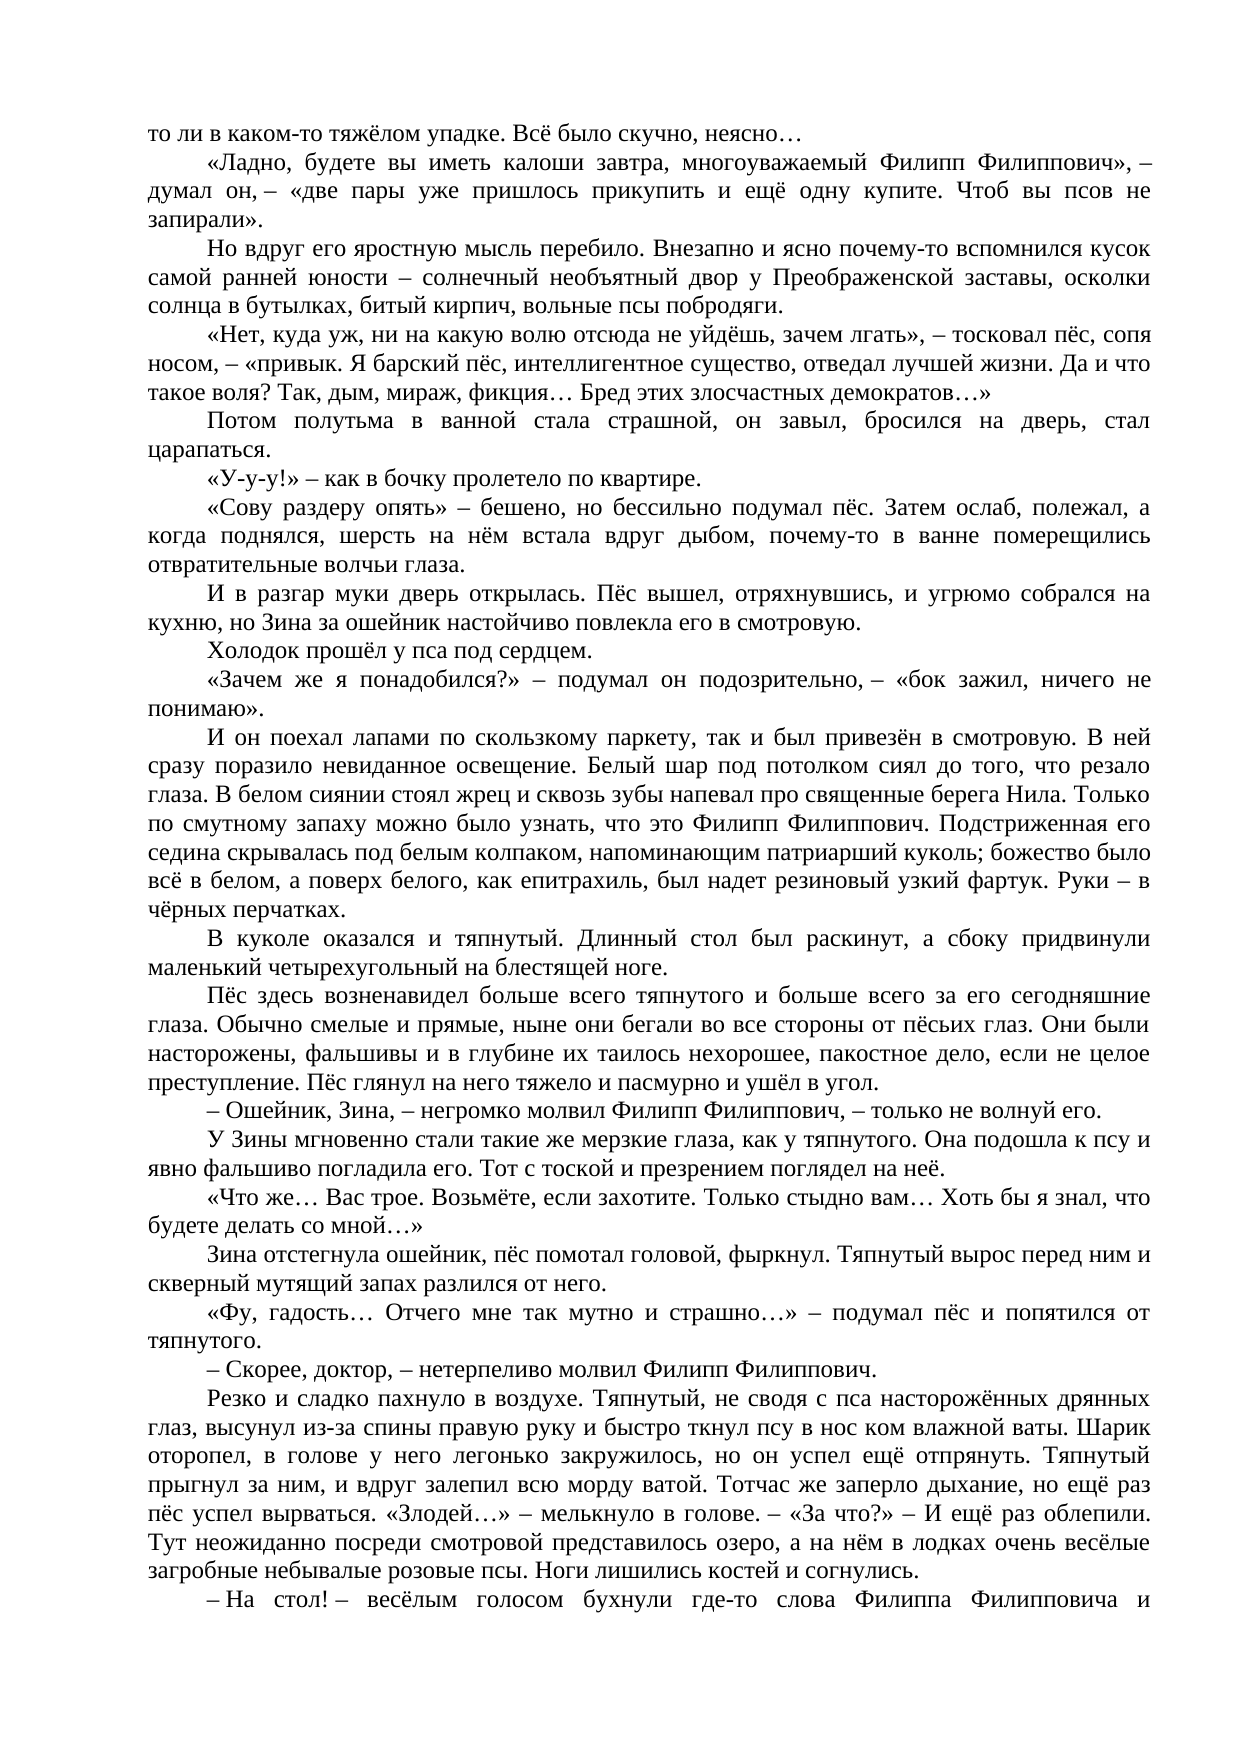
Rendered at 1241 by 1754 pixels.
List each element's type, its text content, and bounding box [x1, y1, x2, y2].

text «Зачем же я понадобился?» – подумал он подозрительно, – «бок зажил, ничего не понимаю». [148, 664, 1152, 722]
text «Ладно, будете вы иметь калоши завтра, многоуважаемый Филипп Филиппович», – думал он, – «две пары уже пришлось прикупить и ещё одну купите. Чтоб вы псов не запирали». [148, 147, 1152, 233]
text Потом полутьма в ванной стала страшной, он завыл, бросился на дверь, стал царапаться. [148, 406, 1152, 463]
text В куколе оказался и тяпнутый. Длинный стол был раскинут, а сбоку придвинули маленький четырехугольный на блестящей ноге. [148, 923, 1152, 981]
text И в разгар муки дверь открылась. Пёс вышел, отряхнувшись, и угрюмо собрался на кухню, но Зина за ошейник настойчиво повлекла его в смотровую. [148, 578, 1152, 636]
text – На стол! – весёлым голосом бухнули где-то слова Филиппа Филипповича и [148, 1584, 1152, 1613]
text «У-у-у!» – как в бочку пролетело по квартире. [148, 463, 1152, 492]
text Холодок прошёл у пса под сердцем. [148, 636, 1152, 664]
text Пёс здесь возненавидел больше всего тяпнутого и больше всего за его сегодняшние глаза. Обычно смелые и прямые, ныне они бегали во все стороны от пёсьих глаз. Они были насторожены, фальшивы и в глубине их таилось нехорошее, пакостное дело, если не целое преступление. Пёс глянул на него тяжело и пасмурно и ушёл в угол. [148, 981, 1152, 1096]
text Зина отстегнула ошейник, пёс помотал головой, фыркнул. Тяпнутый вырос перед ним и скверный мутящий запах разлился от него. [148, 1239, 1152, 1297]
text – Ошейник, Зина, – негромко молвил Филипп Филиппович, – только не волнуй его. [148, 1096, 1152, 1124]
text «Что же… Вас трое. Возьмёте, если захотите. Только стыдно вам… Хоть бы я знал, что будете делать со мной…» [148, 1182, 1152, 1239]
text Но вдруг его яростную мысль перебило. Внезапно и ясно почему-то вспомнился кусок самой ранней юности – солнечный необъятный двор у Преображенской заставы, осколки солнца в бутылках, битый кирпич, вольные псы побродяги. [148, 233, 1152, 319]
text И он поехал лапами по скользкому паркету, так и был привезён в смотровую. В ней сразу поразило невиданное освещение. Белый шар под потолком сиял до того, что резало глаза. В белом сиянии стоял жрец и сквозь зубы напевал про священные берега Нила. Только по смутному запаху можно было узнать, что это Филипп Филиппович. Подстриженная его седина скрывалась под белым колпаком, напоминающим патриарший куколь; божество было всё в белом, а поверх белого, как епитрахиль, был надет резиновый узкий фартук. Руки – в чёрных перчатках. [148, 722, 1152, 923]
text Резко и сладко пахнуло в воздухе. Тяпнутый, не сводя с пса насторожённых дрянных глаз, высунул из-за спины правую руку и быстро ткнул псу в нос ком влажной ваты. Шарик оторопел, в голове у него легонько закружилось, но он успел ещё отпрянуть. Тяпнутый прыгнул за ним, и вдруг залепил всю морду ватой. Тотчас же заперло дыхание, но ещё раз пёс успел вырваться. «Злодей…» – мелькнуло в голове. – «За что?» – И ещё раз облепили. Тут неожиданно посреди смотровой представилось озеро, а на нём в лодках очень весёлые загробные небывалые розовые псы. Ноги лишились костей и согнулись. [148, 1383, 1152, 1584]
text – Скорее, доктор, – нетерпеливо молвил Филипп Филиппович. [148, 1354, 1152, 1383]
text «Фу, гадость… Отчего мне так мутно и страшно…» – подумал пёс и попятился от тяпнутого. [148, 1297, 1152, 1354]
text то ли в каком-то тяжёлом упадке. Всё было скучно, неясно… [148, 118, 1152, 147]
text У Зины мгновенно стали такие же мерзкие глаза, как у тяпнутого. Она подошла к псу и явно фальшиво погладила его. Тот с тоской и презрением поглядел на неё. [148, 1124, 1152, 1182]
text «Сову раздеру опять» – бешено, но бессильно подумал пёс. Затем ослаб, полежал, а когда поднялся, шерсть на нём встала вдруг дыбом, почему-то в ванне померещились отвратительные волчьи глаза. [148, 492, 1152, 578]
text «Нет, куда уж, ни на какую волю отсюда не уйдёшь, зачем лгать», – тосковал пёс, сопя носом, – «привык. Я барский пёс, интеллигентное существо, отведал лучшей жизни. Да и что такое воля? Так, дым, мираж, фикция… Бред этих злосчастных демократов…» [148, 319, 1152, 406]
